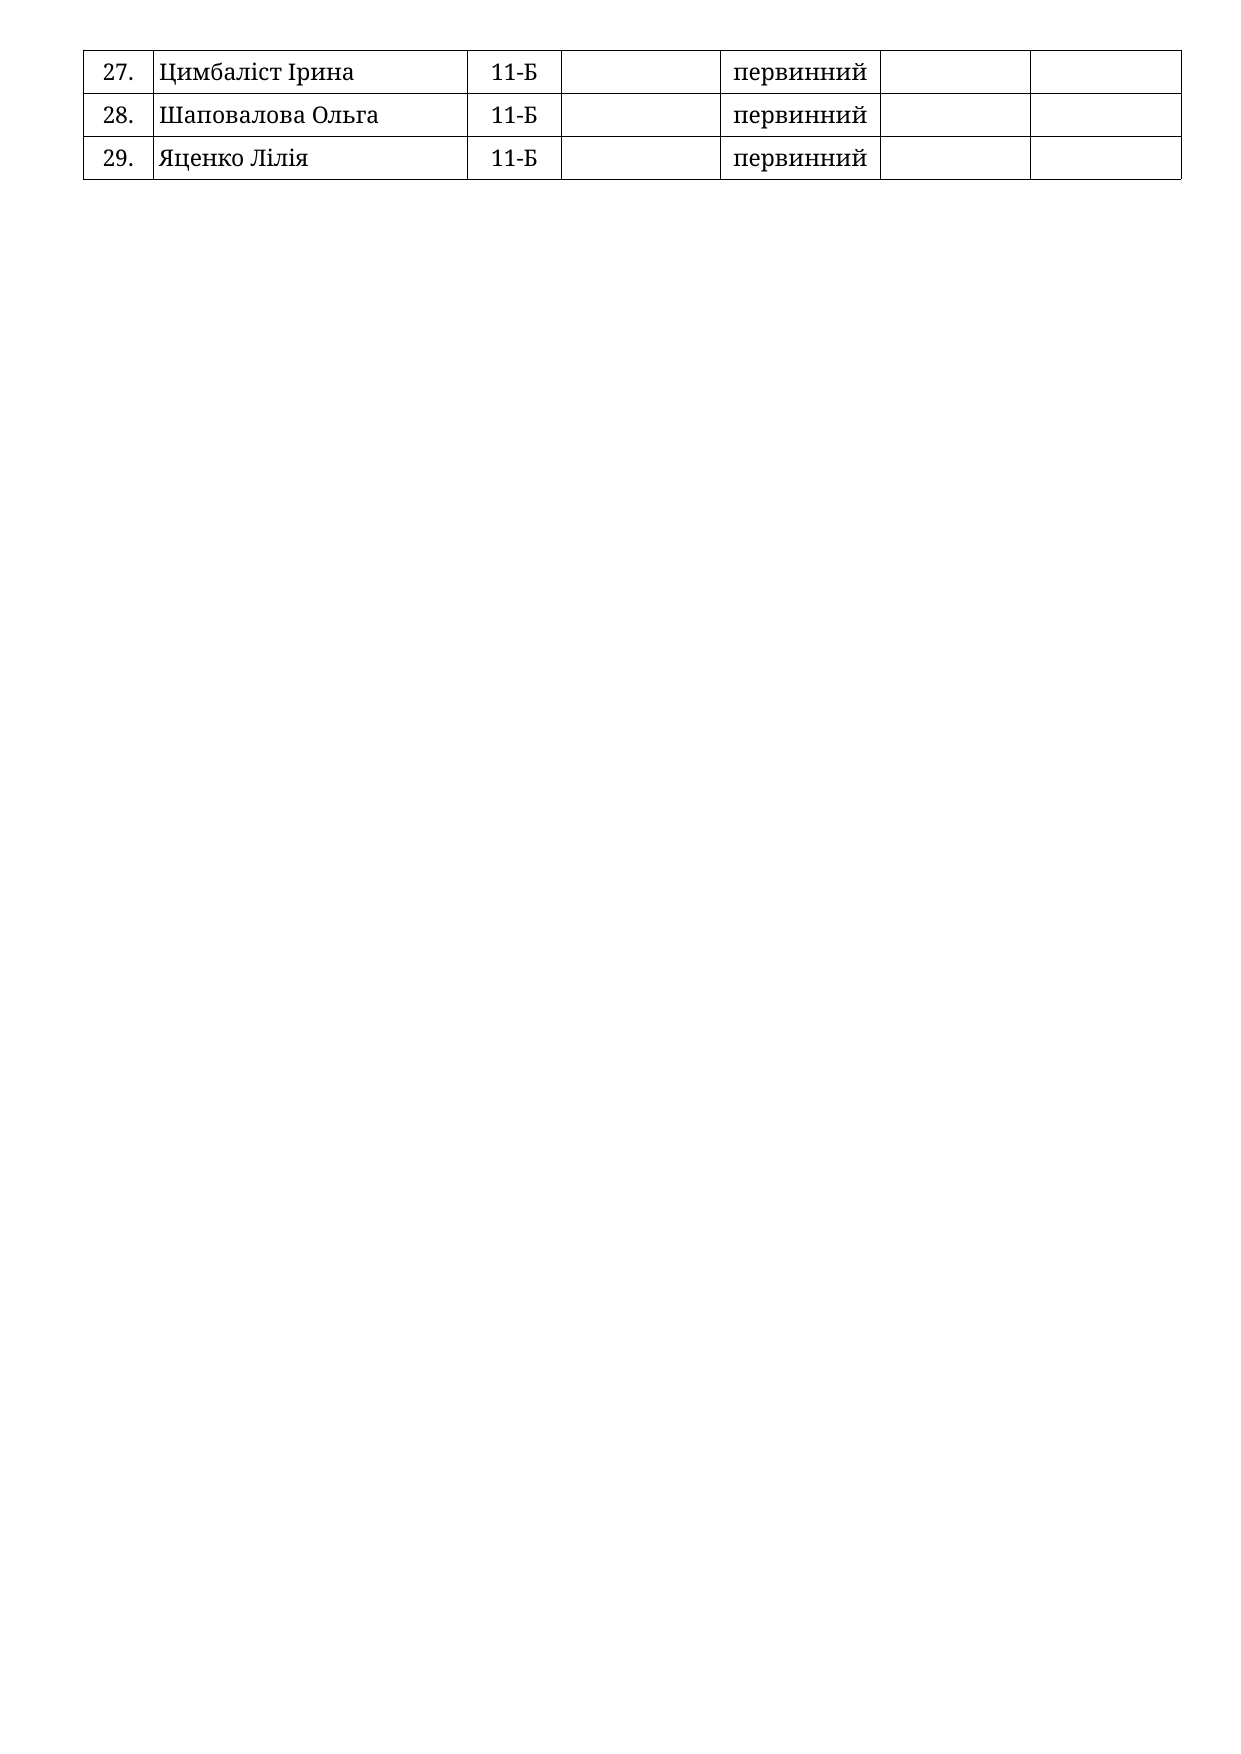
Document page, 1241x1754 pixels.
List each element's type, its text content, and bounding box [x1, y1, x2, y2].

table_cell [84, 137, 153, 178]
table_cell Шаповалова Ольга [154, 94, 467, 136]
table_cell [562, 137, 720, 178]
table_cell [881, 94, 1030, 136]
table_cell [1031, 94, 1181, 136]
table_cell [1031, 137, 1181, 178]
table_cell 11-Б [468, 137, 561, 178]
table_cell первинний [721, 137, 880, 178]
table_cell [881, 51, 1030, 93]
table_cell [84, 51, 153, 93]
table_cell первинний [721, 94, 880, 136]
table_cell 11-Б [468, 94, 561, 136]
table_cell 11-Б [468, 51, 561, 93]
table_cell Яценко Лілія [154, 137, 467, 178]
table_cell [562, 94, 720, 136]
table_cell [84, 94, 153, 136]
table_cell [1031, 51, 1181, 93]
table_cell Цимбаліст Ірина [154, 51, 467, 93]
table_cell первинний [721, 51, 880, 93]
table_cell [562, 51, 720, 93]
table_cell [881, 137, 1030, 178]
